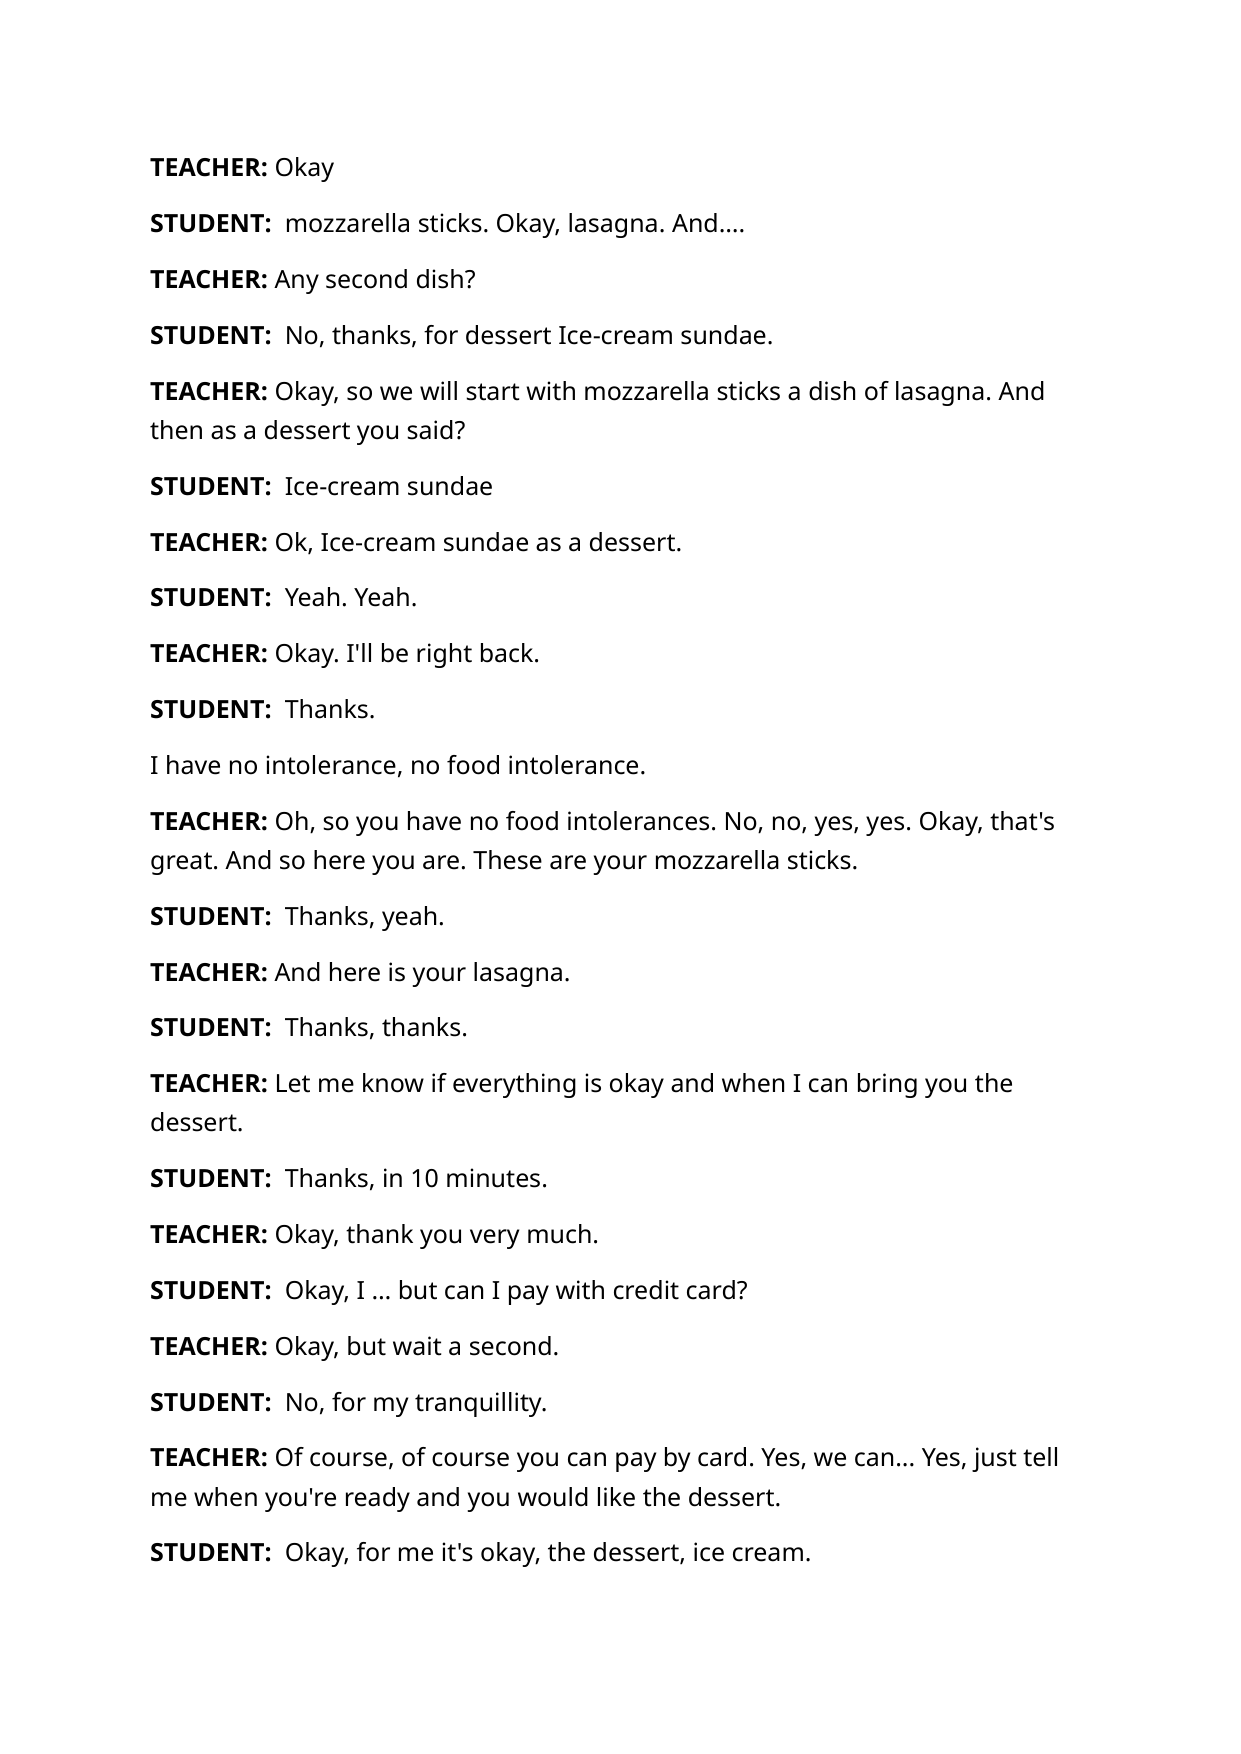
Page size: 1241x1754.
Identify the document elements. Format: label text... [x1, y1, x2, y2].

text TEACHER: Okay [150, 150, 1090, 184]
text STUDENT: Okay, I … but can I pay with credit card? [150, 1272, 1090, 1307]
text TEACHER: And here is your lasagna. [150, 954, 1090, 988]
text TEACHER: Okay, thank you very much. [150, 1217, 1090, 1251]
text STUDENT: Thanks. [150, 692, 1090, 726]
text TEACHER: Ok, Ice-cream sundae as a dessert. [150, 524, 1090, 558]
text TEACHER: Any second dish? [150, 262, 1090, 296]
text STUDENT: Okay, for me it's okay, the dessert, ice cream. [150, 1535, 1090, 1569]
text TEACHER: Okay, so we will start with mozzarella sticks a dish of lasagna. And then as a dessert you said? [150, 373, 1090, 447]
text STUDENT: Thanks, thanks. [150, 1010, 1090, 1044]
text STUDENT: Yeah. Yeah. [150, 580, 1090, 614]
text STUDENT: Thanks, in 10 minutes. [150, 1161, 1090, 1195]
text TEACHER: Oh, so you have no food intolerances. No, no, yes, yes. Okay, that's great. And so here you are. These are your mozzarella sticks. [150, 803, 1090, 877]
text TEACHER: Okay, but wait a second. [150, 1328, 1090, 1362]
text STUDENT: No, for my tranquillity. [150, 1384, 1090, 1418]
text STUDENT: Thanks, yeah. [150, 898, 1090, 932]
text TEACHER: Of course, of course you can pay by card. Yes, we can... Yes, just tell me when you're ready and you would like the dessert. [150, 1440, 1090, 1513]
text STUDENT: Ice-cream sundae [150, 468, 1090, 502]
text TEACHER: Let me know if everything is okay and when I can bring you the dessert. [150, 1066, 1090, 1139]
text STUDENT: No, thanks, for dessert Ice-cream sundae. [150, 317, 1090, 352]
text STUDENT: mozzarella sticks. Okay, lasagna. And…. [150, 206, 1090, 240]
text TEACHER: Okay. I'll be right back. [150, 636, 1090, 670]
text I have no intolerance, no food intolerance. [150, 747, 1090, 782]
